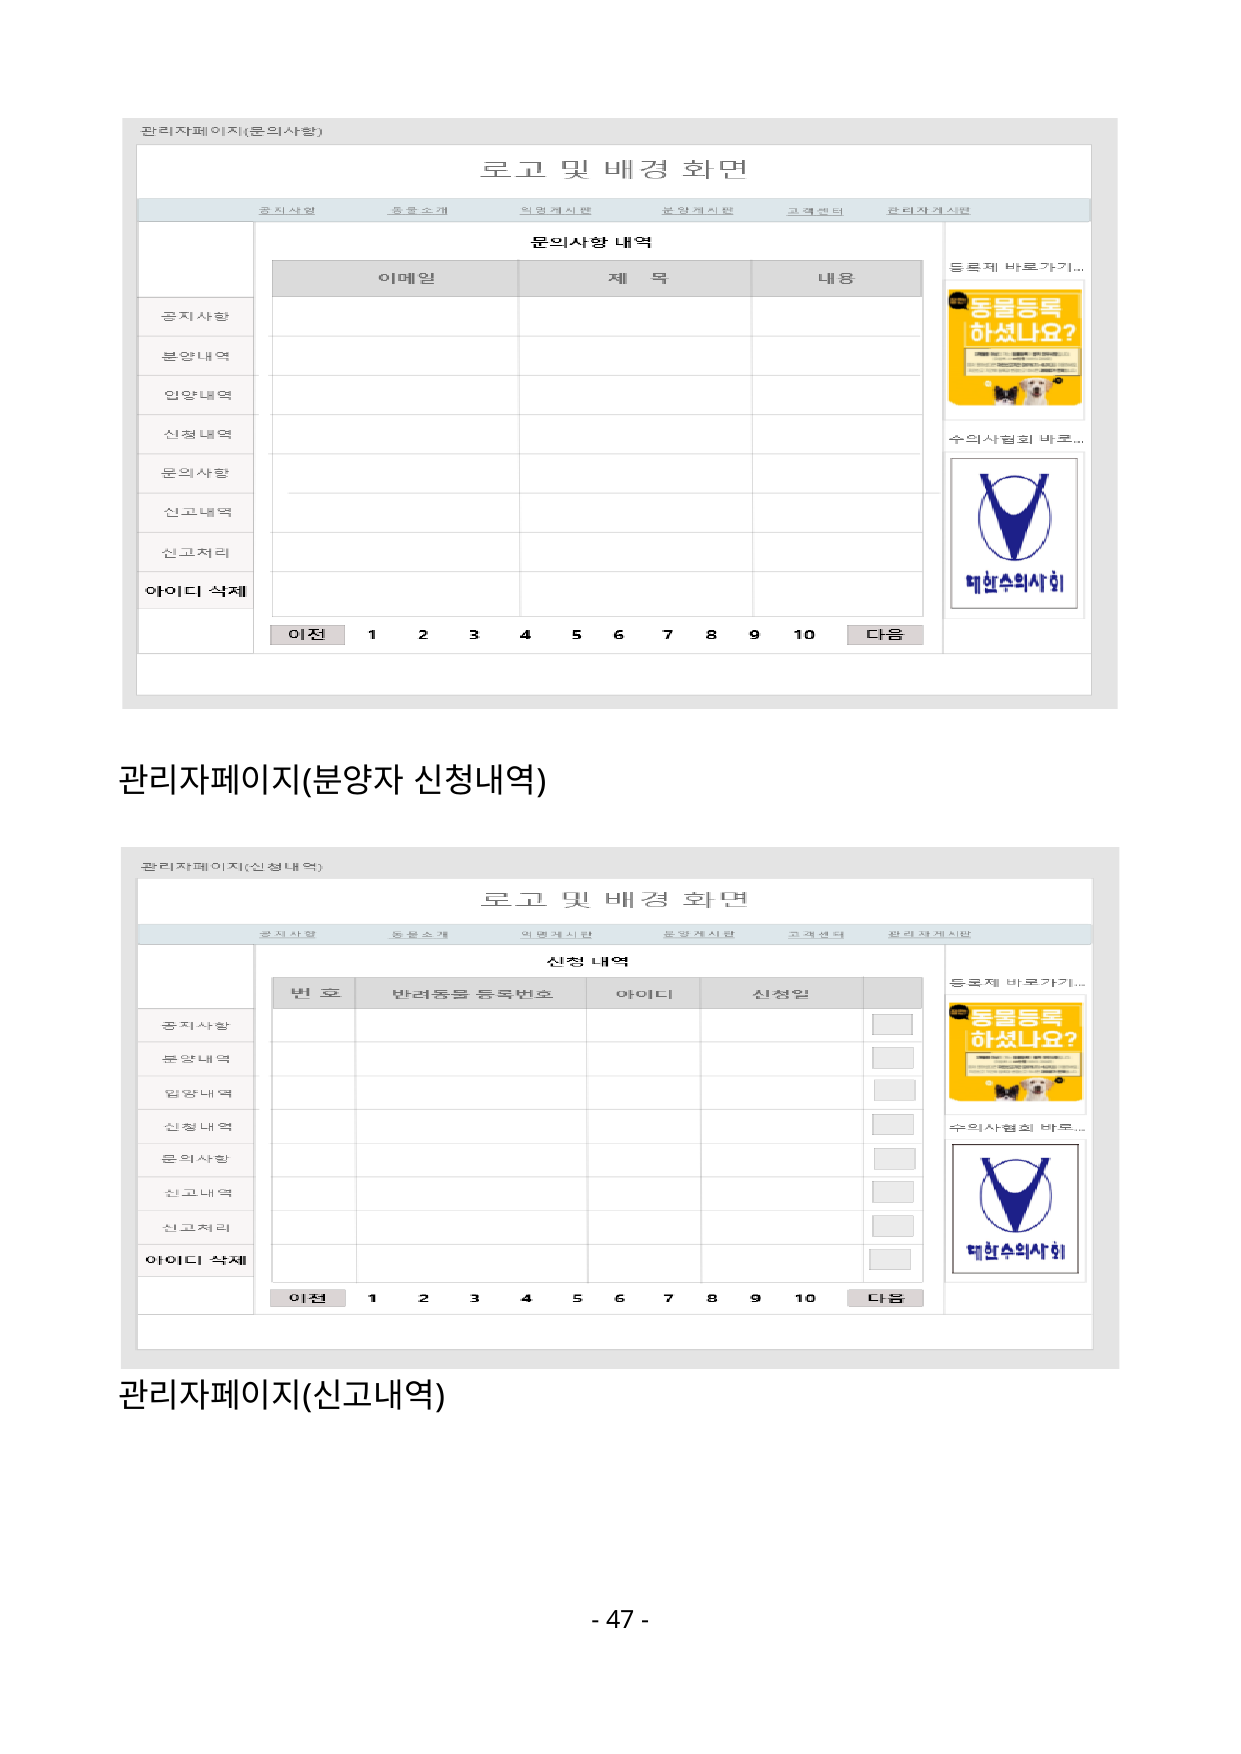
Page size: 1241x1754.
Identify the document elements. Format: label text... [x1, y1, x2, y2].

picture [120, 847, 1120, 1369]
text 관리자페이지(분양자 신청내역) [118, 753, 1122, 802]
text 관리자페이지(신고내역) [118, 1050, 1122, 1417]
picture [122, 118, 1118, 709]
